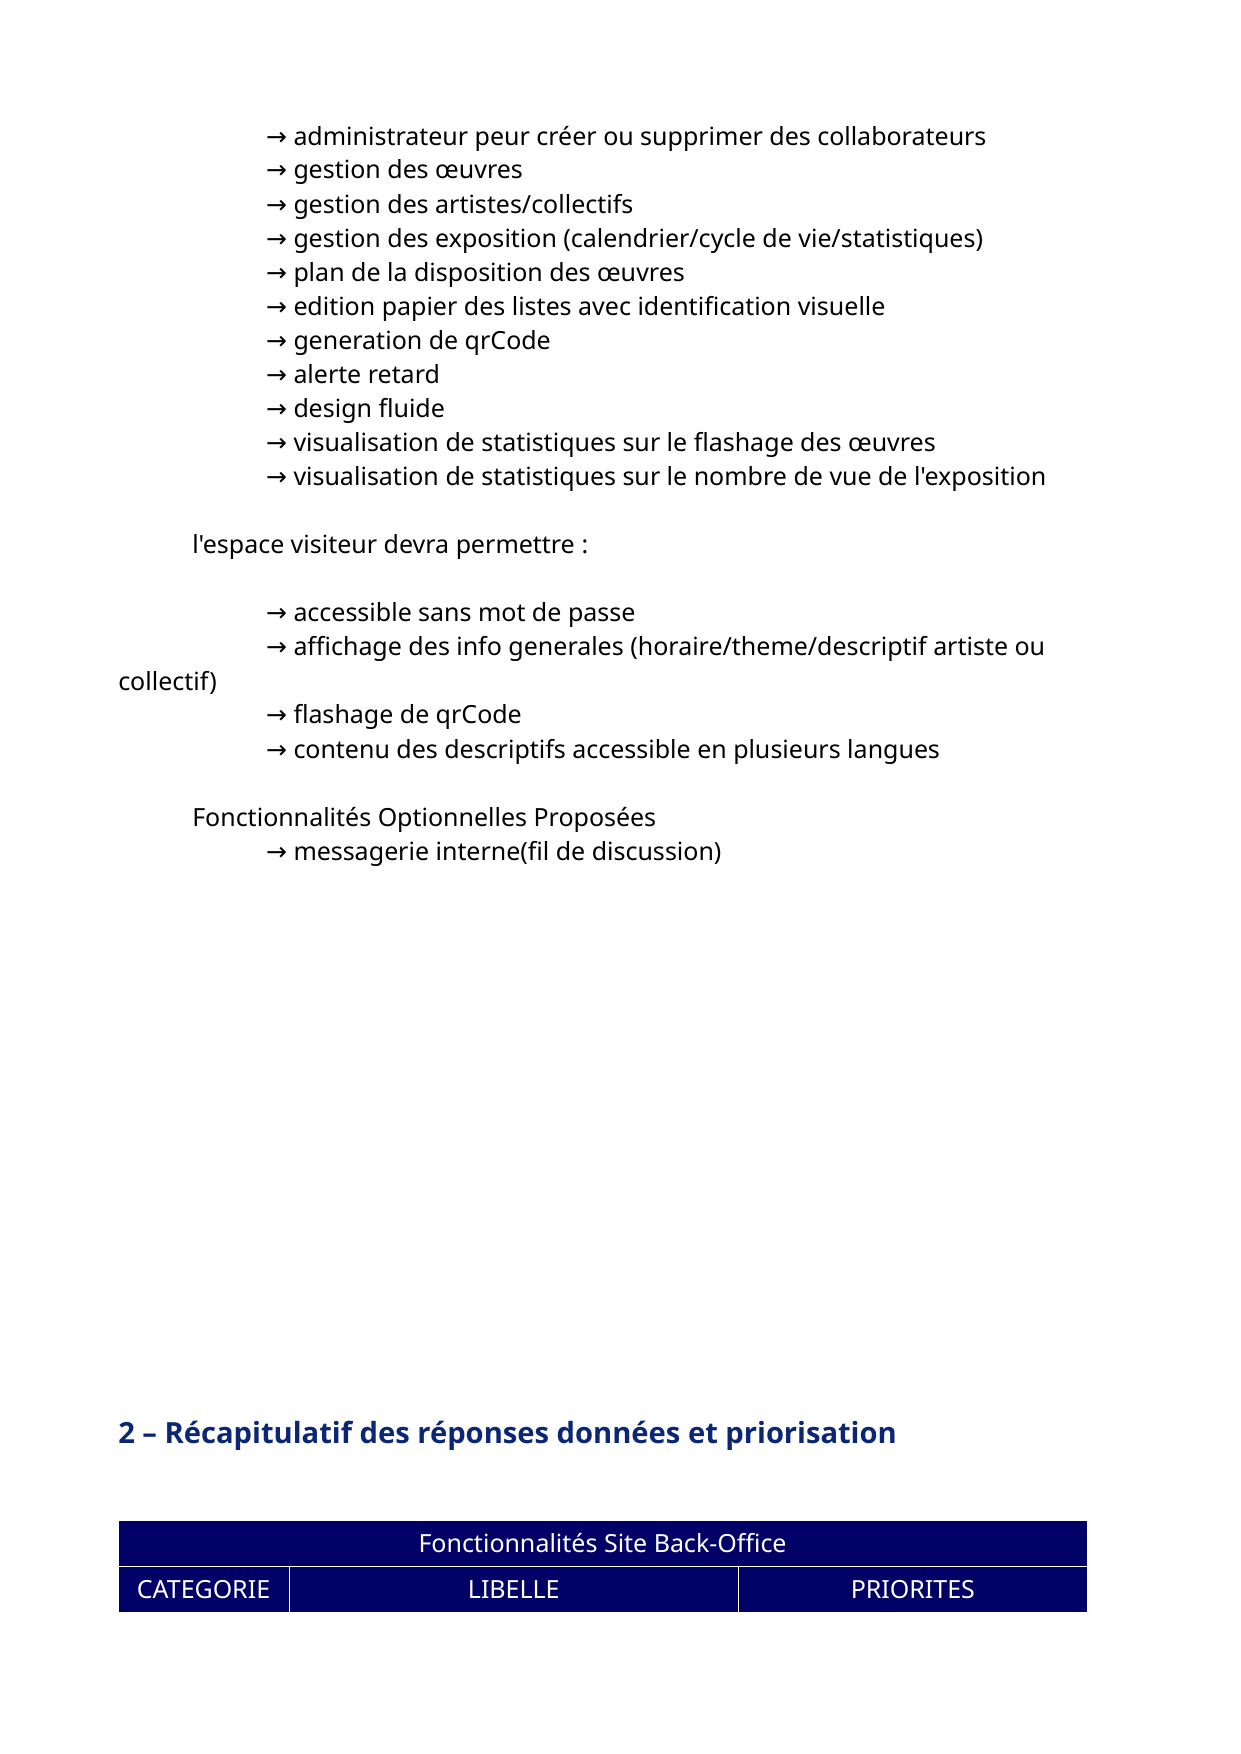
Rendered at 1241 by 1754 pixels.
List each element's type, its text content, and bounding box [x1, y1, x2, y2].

text → gestion des artistes/collectifs [118, 186, 1122, 220]
text → alerte retard [118, 357, 1122, 391]
text → generation de qrCode [118, 322, 1122, 357]
text Fonctionnalités Optionnelles Proposées [118, 799, 1122, 833]
text → gestion des exposition (calendrier/cycle de vie/statistiques) [118, 220, 1122, 254]
text → design fluide [118, 391, 1122, 425]
text l'espace visiteur devra permettre : [118, 527, 1122, 561]
text → messagerie interne(fil de discussion) [118, 833, 1122, 867]
text → accessible sans mot de passe [118, 595, 1122, 629]
text → edition papier des listes avec identification visuelle [118, 288, 1122, 322]
text → visualisation de statistiques sur le nombre de vue de l'exposition [118, 459, 1122, 493]
table_cell LIBELLE [290, 1567, 738, 1612]
text → gestion des œuvres [118, 152, 1122, 186]
table_cell PRIORITES [739, 1567, 1087, 1612]
text → flashage de qrCode [118, 697, 1122, 731]
text → visualisation de statistiques sur le flashage des œuvres [118, 425, 1122, 459]
table_header Fonctionnalités Site Back-Office [119, 1521, 1087, 1566]
text → administrateur peur créer ou supprimer des collaborateurs [118, 118, 1122, 152]
text → plan de la disposition des œuvres [118, 254, 1122, 288]
text → affichage des info generales (horaire/theme/descriptif artiste ou collectif) [118, 629, 1122, 697]
text 2 – Récapitulatif des réponses données et priorisation [118, 1412, 1122, 1452]
table_cell CATEGORIE [119, 1567, 289, 1612]
text → contenu des descriptifs accessible en plusieurs langues [118, 731, 1122, 765]
